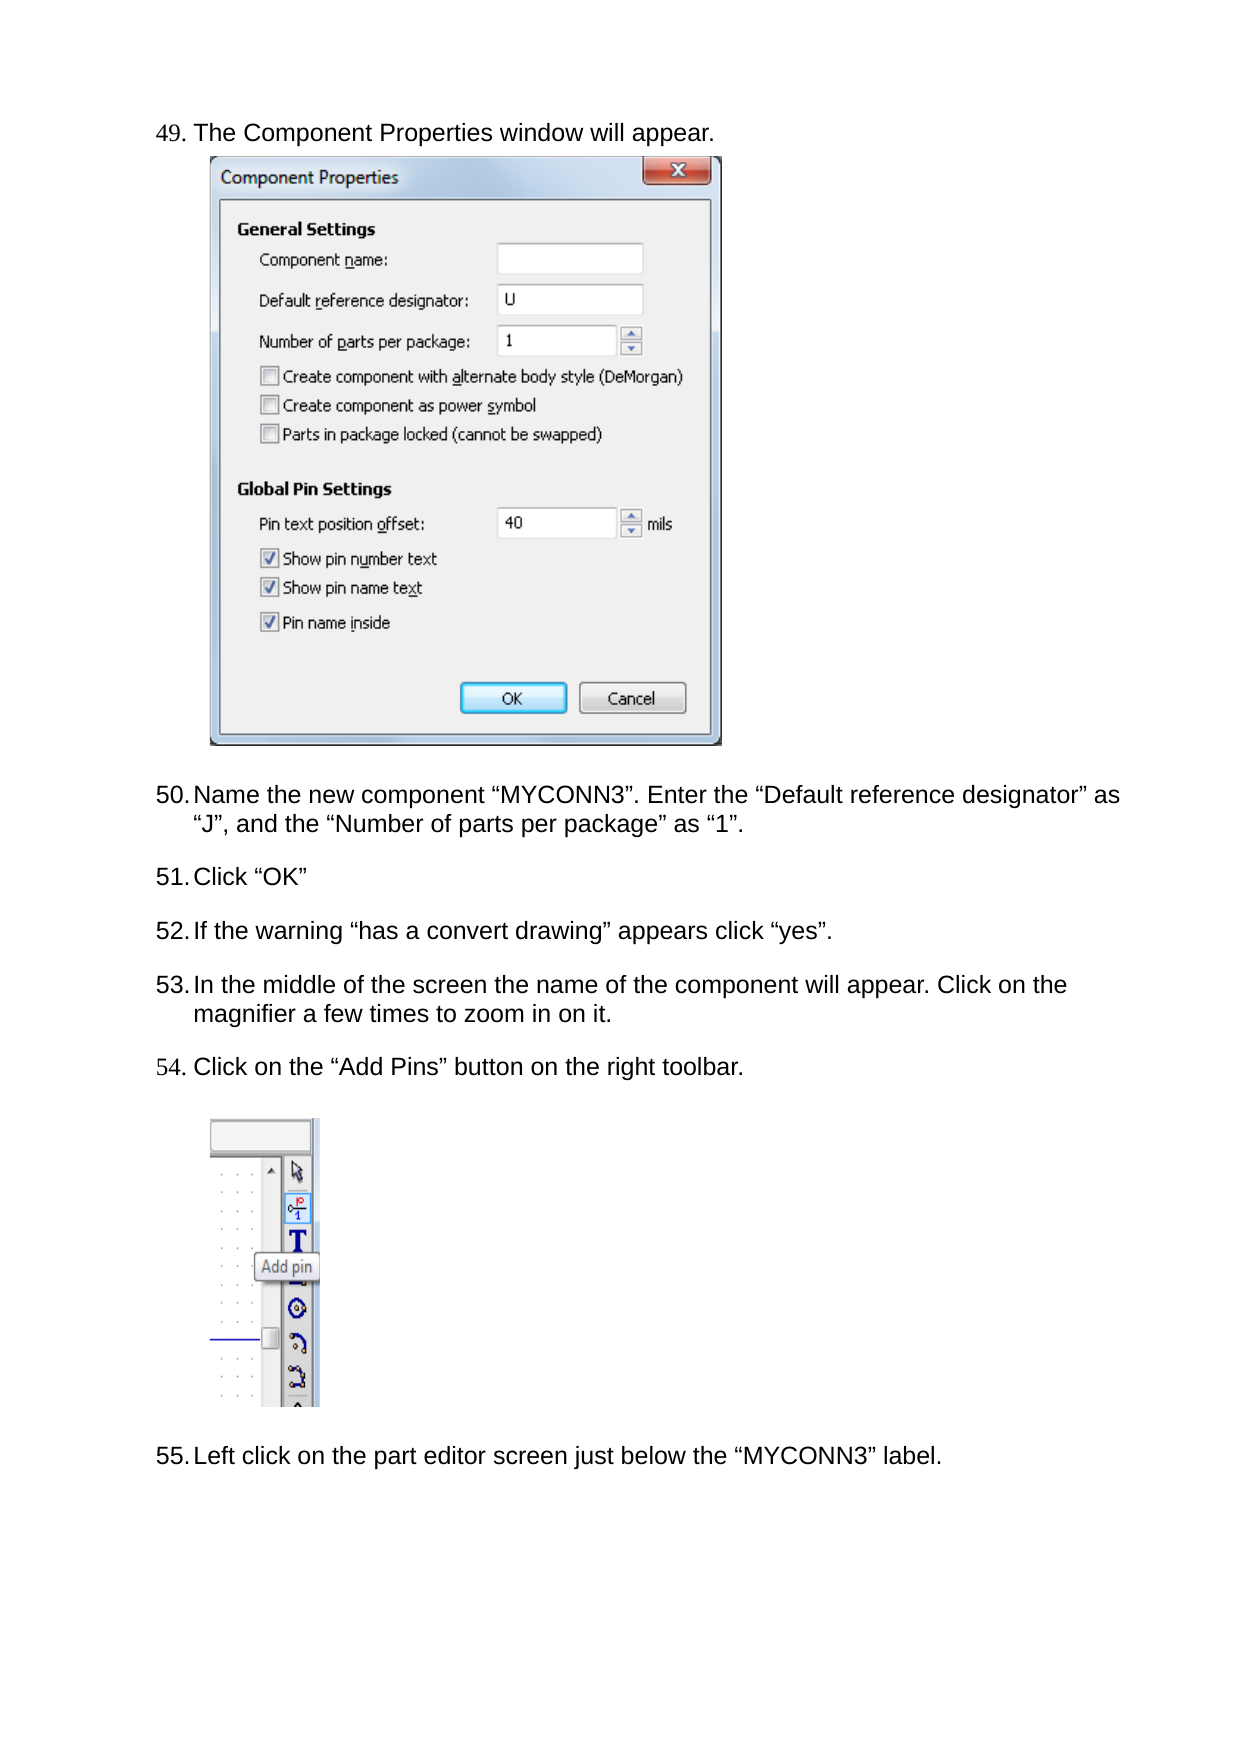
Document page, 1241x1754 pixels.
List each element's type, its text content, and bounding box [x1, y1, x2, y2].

list Click on the “Add Pins” button on the right toolbar. [156, 1052, 1122, 1416]
list Name the new component “MYCONN3”. Enter the “Default reference designator” as “J”, and the “Number of parts per package” as “1”. [156, 780, 1122, 837]
list Left click on the part editor screen just below the “MYCONN3” label. [156, 1441, 1122, 1470]
list The Component Properties window will appear. [156, 118, 1122, 755]
list If the warning “has a convert drawing” appears click “yes”. [156, 916, 1122, 945]
picture [209, 1118, 320, 1407]
picture [209, 156, 722, 746]
list In the middle of the screen the name of the component will appear. Click on the magnifier a few times to zoom in on it. [156, 970, 1122, 1027]
list Click “OK” [156, 862, 1122, 891]
